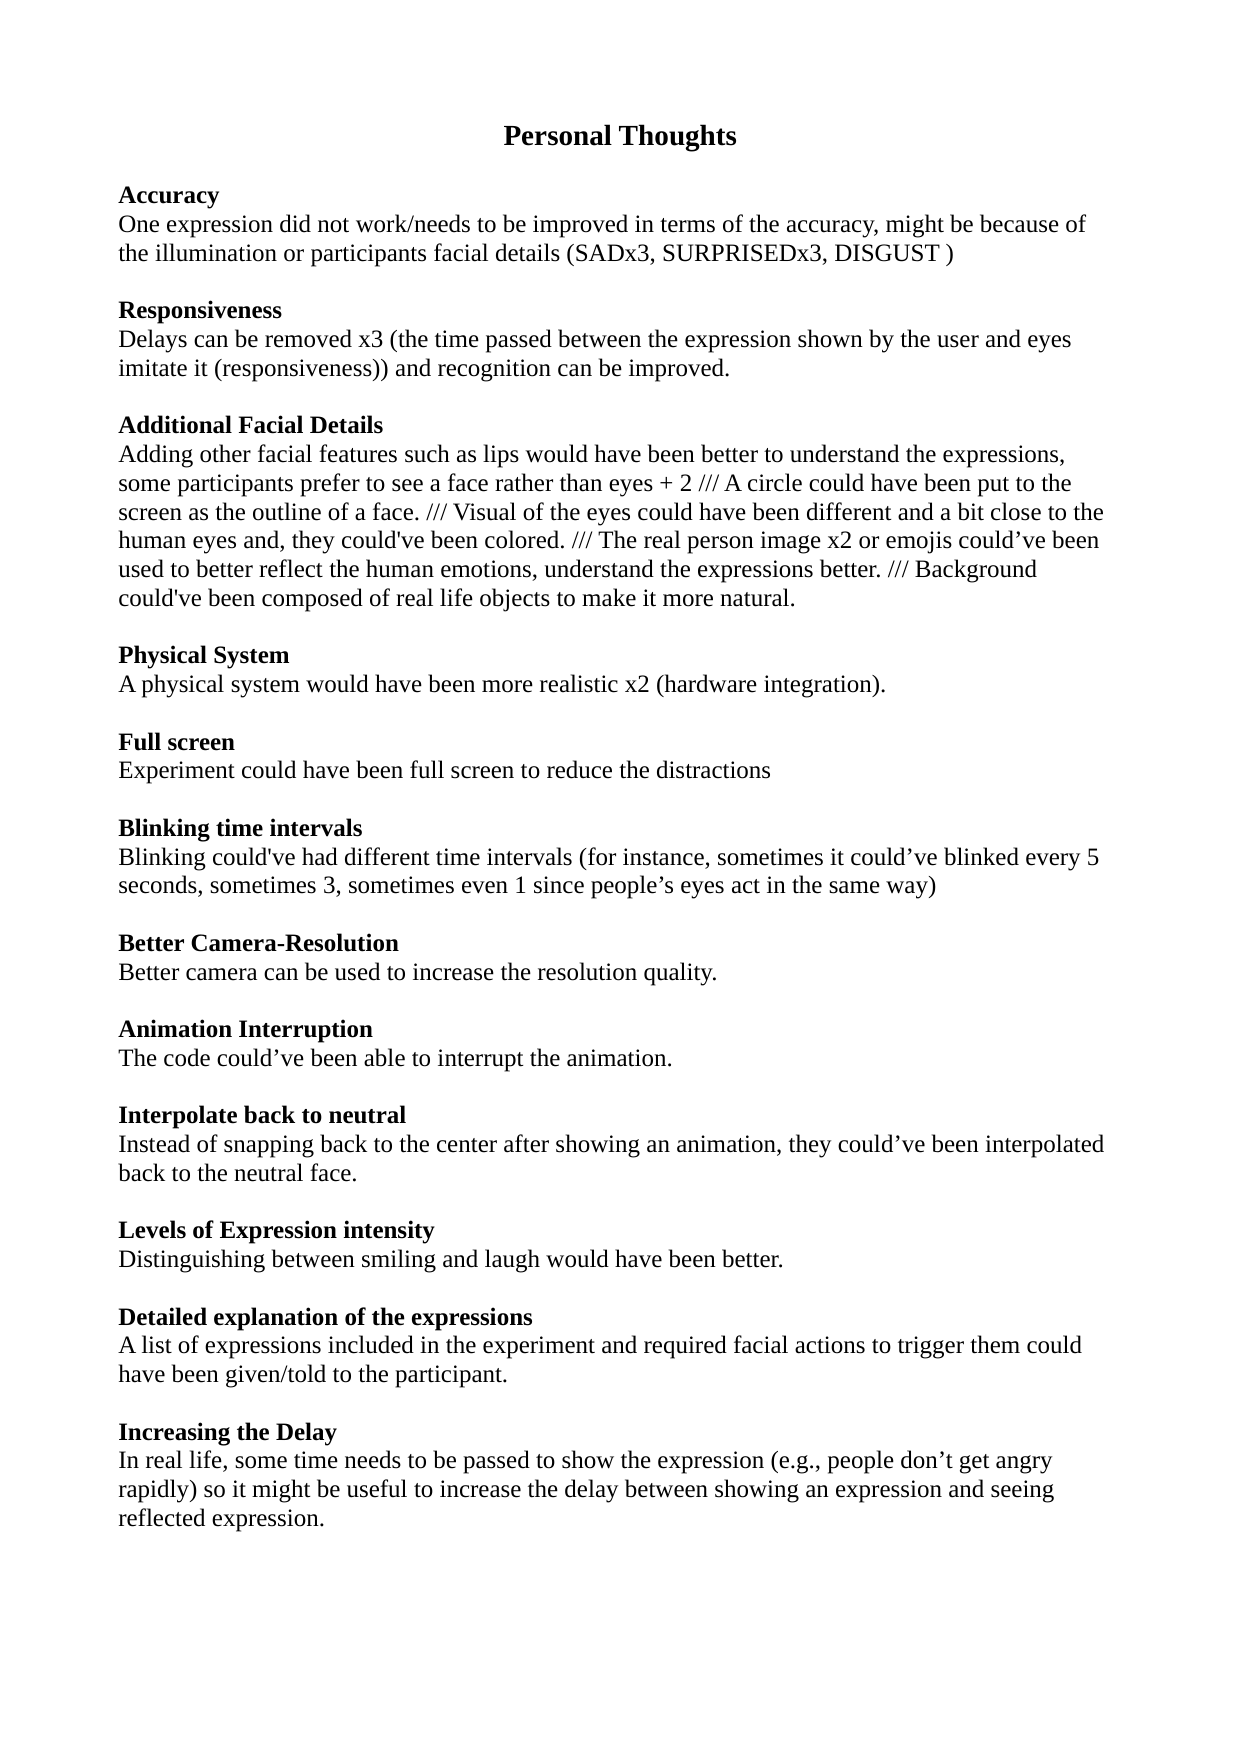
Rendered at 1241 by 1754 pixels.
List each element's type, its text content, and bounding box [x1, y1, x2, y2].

text Distinguishing between smiling and laugh would have been better. [118, 1244, 1122, 1273]
text Levels of Expression intensity [118, 1215, 1122, 1244]
text Personal Thoughts [118, 118, 1122, 152]
text One expression did not work/needs to be improved in terms of the accuracy, might be because of the illumination or participants facial details (SADx3, SURPRISEDx3, DISGUST ) [118, 209, 1122, 267]
text Animation Interruption [118, 1014, 1122, 1043]
text Better Camera-Resolution [118, 928, 1122, 957]
text Delays can be removed x3 (the time passed between the expression shown by the user and eyes imitate it (responsiveness)) and recognition can be improved. [118, 324, 1122, 382]
text A list of expressions included in the experiment and required facial actions to trigger them could have been given/told to the participant. [118, 1330, 1122, 1388]
text Better camera can be used to increase the resolution quality. [118, 957, 1122, 985]
text The code could’ve been able to interrupt the animation. [118, 1043, 1122, 1072]
text Instead of snapping back to the center after showing an animation, they could’ve been interpolated back to the neutral face. [118, 1129, 1122, 1187]
text Blinking time intervals [118, 813, 1122, 842]
text Increasing the Delay [118, 1417, 1122, 1445]
text Full screen [118, 727, 1122, 755]
text Accuracy [118, 180, 1122, 209]
text Adding other facial features such as lips would have been better to understand the expressions, some participants prefer to see a face rather than eyes + 2 /// A circle could have been put to the screen as the outline of a face. /// Visual of the eyes could have been different and a bit close to the human eyes and, they could've been colored. /// The real person image x2 or emojis could’ve been used to better reflect the human emotions, understand the expressions better. /// Background could've been composed of real life objects to make it more natural. [118, 439, 1122, 612]
text Interpolate back to neutral [118, 1100, 1122, 1129]
text Detailed explanation of the expressions [118, 1302, 1122, 1330]
text In real life, some time needs to be passed to show the expression (e.g., people don’t get angry rapidly) so it might be useful to increase the delay between showing an expression and seeing reflected expression. [118, 1445, 1122, 1532]
text A physical system would have been more realistic x2 (hardware integration). [118, 669, 1122, 698]
text Experiment could have been full screen to reduce the distractions [118, 755, 1122, 784]
text Responsiveness [118, 295, 1122, 324]
text Additional Facial Details [118, 410, 1122, 439]
text Blinking could've had different time intervals (for instance, sometimes it could’ve blinked every 5 seconds, sometimes 3, sometimes even 1 since people’s eyes act in the same way) [118, 842, 1122, 899]
text Physical System [118, 640, 1122, 669]
